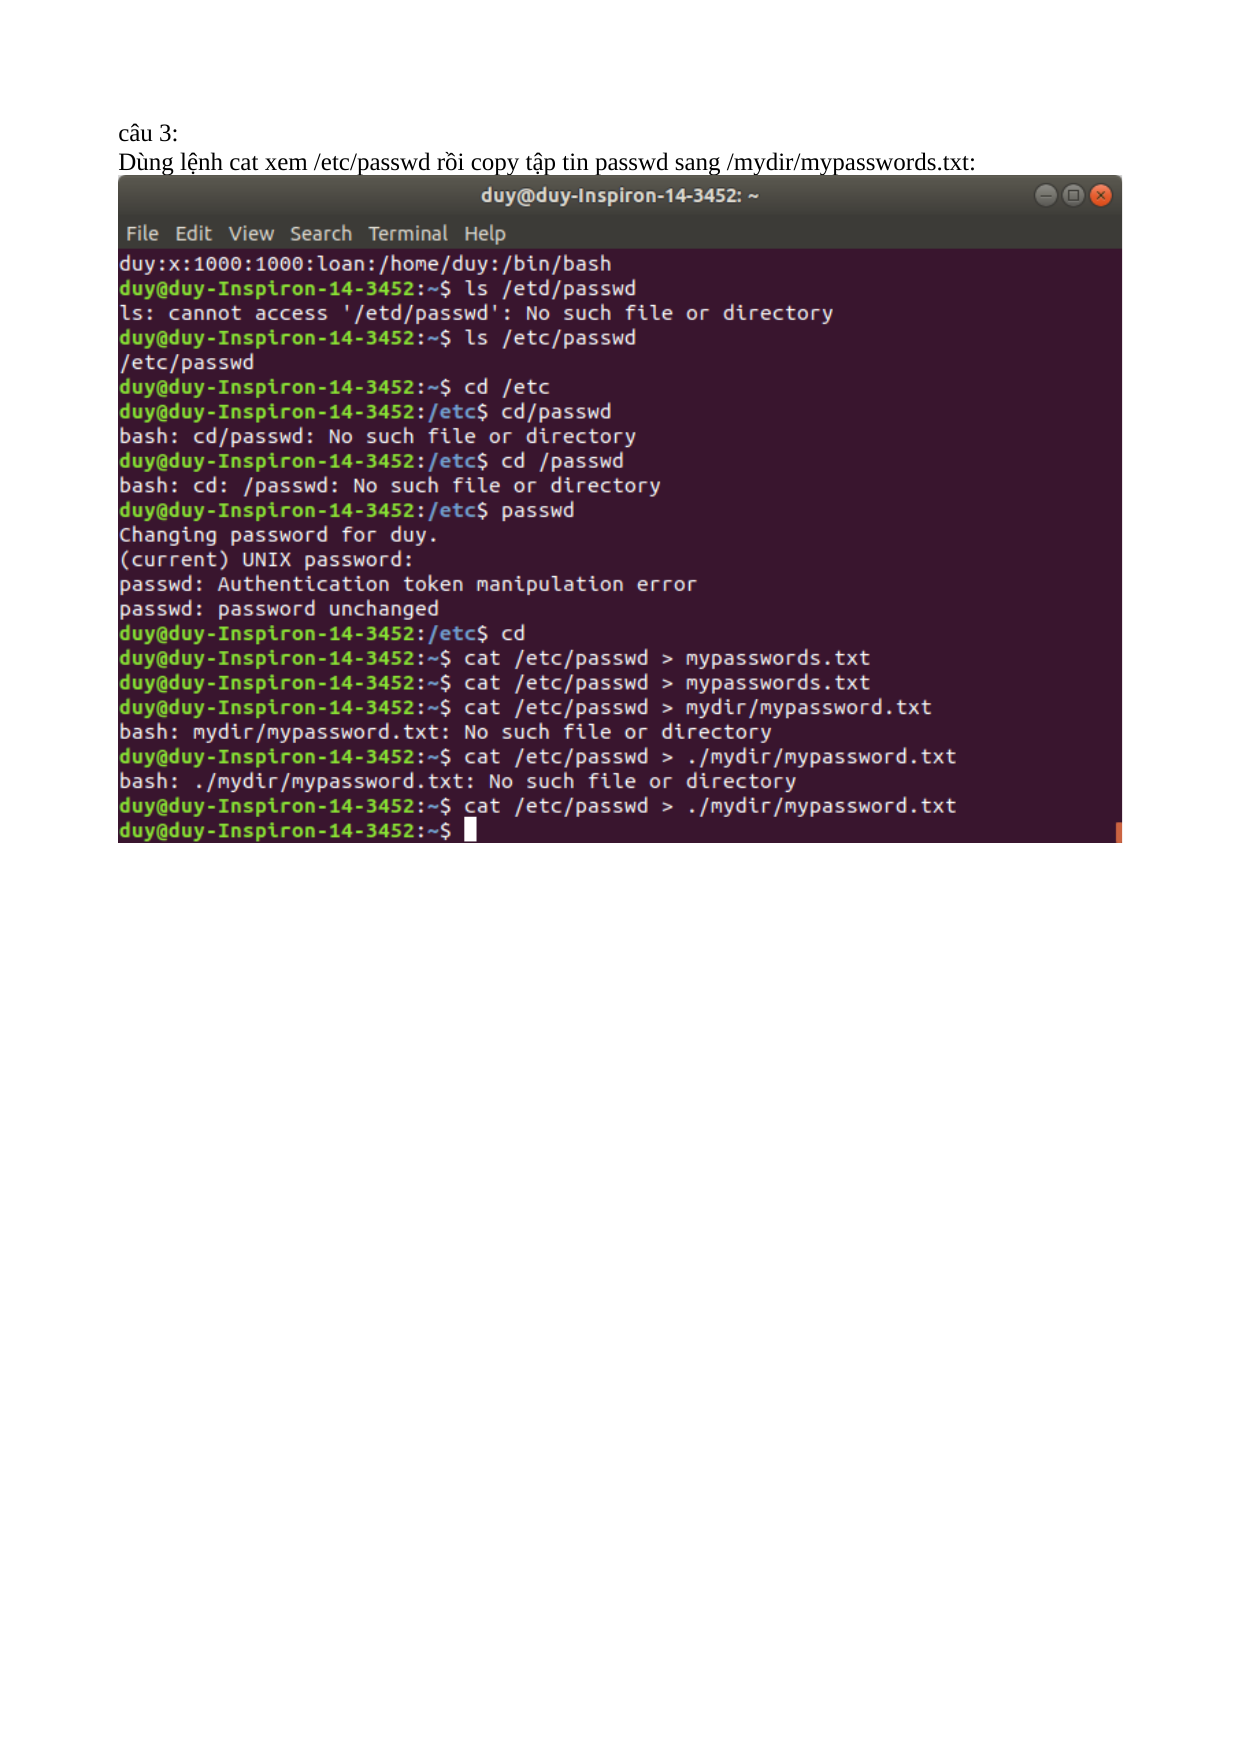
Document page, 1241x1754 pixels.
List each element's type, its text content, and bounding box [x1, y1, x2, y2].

text câu 3: [118, 118, 1122, 147]
picture [118, 175, 1123, 843]
text Dùng lệnh cat xem /etc/passwd rồi copy tập tin passwd sang /mydir/mypasswords.txt: [118, 147, 1122, 175]
